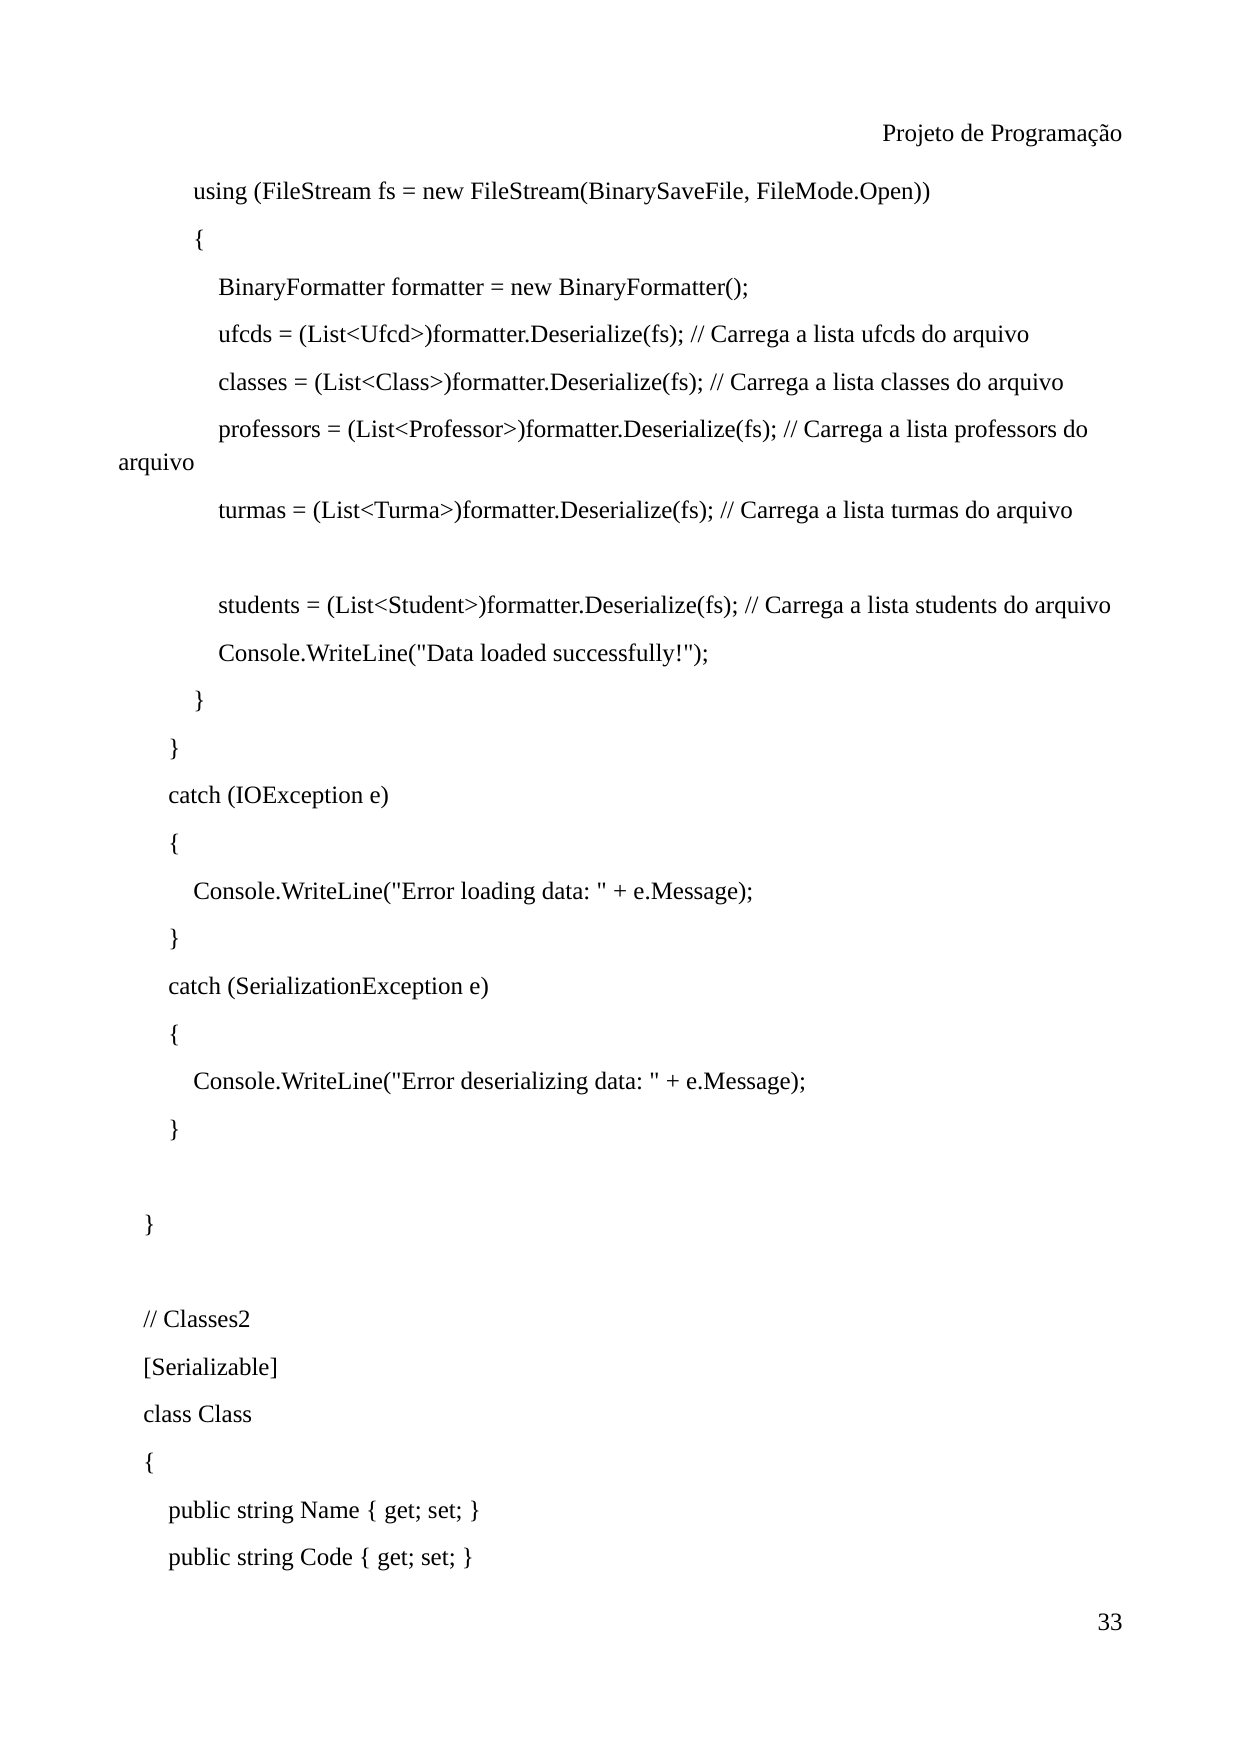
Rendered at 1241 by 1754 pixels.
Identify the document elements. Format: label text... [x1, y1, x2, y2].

text } [118, 733, 1122, 762]
text { [118, 224, 1122, 253]
text catch (SerializationException e) [118, 971, 1122, 1000]
text Console.WriteLine("Error loading data: " + e.Message); [118, 876, 1122, 904]
text catch (IOException e) [118, 781, 1122, 809]
text } [118, 1114, 1122, 1143]
text // Classes2 [118, 1304, 1122, 1333]
text public string Name { get; set; } [118, 1495, 1122, 1523]
text class Class [118, 1399, 1122, 1428]
text classes = (List<Class>)formatter.Deserialize(fs); // Carrega a lista classes do arquivo [118, 367, 1122, 396]
text students = (List<Student>)formatter.Deserialize(fs); // Carrega a lista students do arquivo [118, 590, 1122, 619]
text using (FileStream fs = new FileStream(BinarySaveFile, FileMode.Open)) [118, 176, 1122, 205]
text { [118, 1447, 1122, 1476]
text { [118, 1019, 1122, 1047]
text { [118, 828, 1122, 857]
text } [118, 685, 1122, 714]
text } [118, 1209, 1122, 1238]
text ufcds = (List<Ufcd>)formatter.Deserialize(fs); // Carrega a lista ufcds do arquivo [118, 319, 1122, 348]
text } [118, 923, 1122, 952]
text Console.WriteLine("Error deserializing data: " + e.Message); [118, 1066, 1122, 1095]
text turmas = (List<Turma>)formatter.Deserialize(fs); // Carrega a lista turmas do arquivo [118, 495, 1122, 524]
text professors = (List<Professor>)formatter.Deserialize(fs); // Carrega a lista professors do arquivo [118, 414, 1122, 476]
text BinaryFormatter formatter = new BinaryFormatter(); [118, 272, 1122, 300]
text public string Code { get; set; } [118, 1542, 1122, 1571]
text Console.WriteLine("Data loaded successfully!"); [118, 638, 1122, 667]
text [Serializable] [118, 1352, 1122, 1381]
